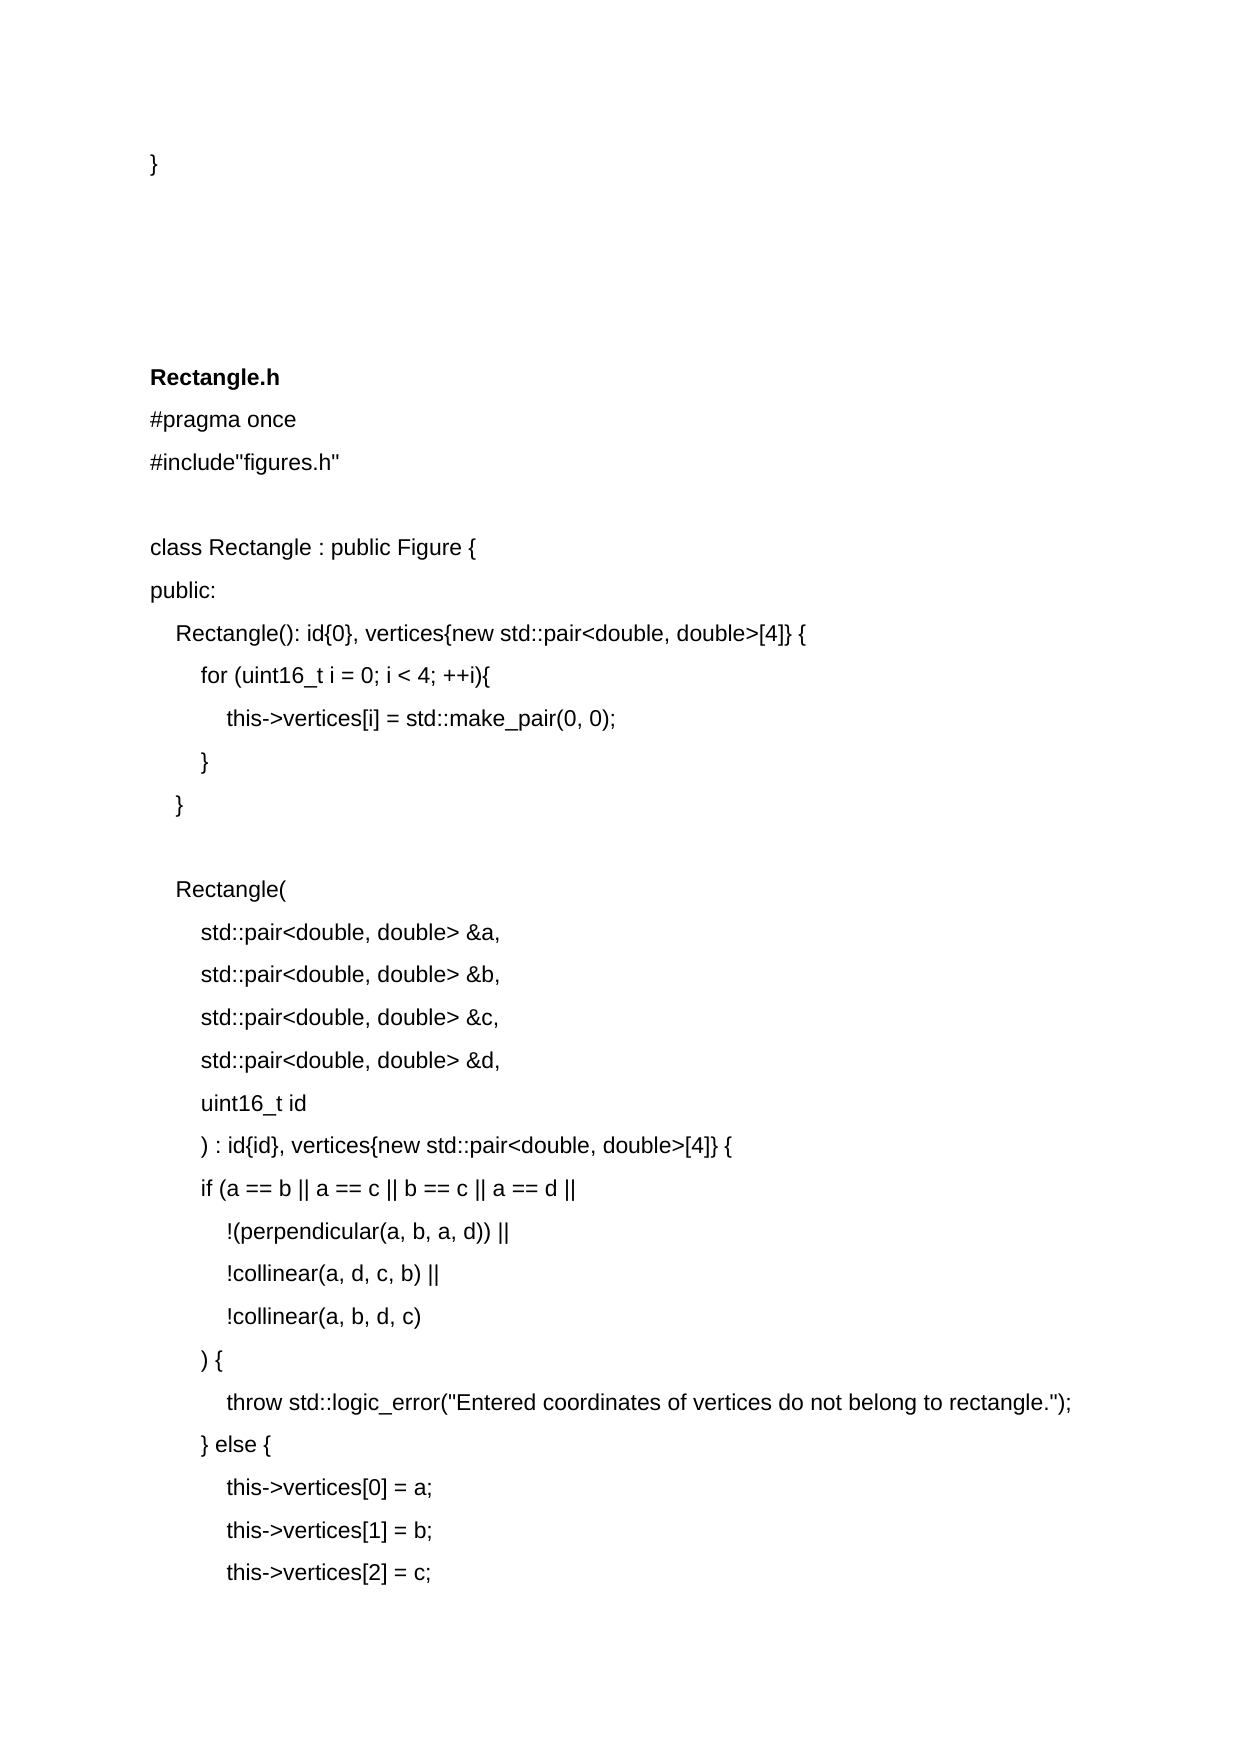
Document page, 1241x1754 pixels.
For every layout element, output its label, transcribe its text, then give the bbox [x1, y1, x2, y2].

text } [150, 150, 1090, 176]
text #include"figures.h" [150, 449, 1090, 475]
text #pragma once [150, 406, 1090, 433]
text Rectangle.h [150, 363, 1090, 390]
text } [150, 748, 1090, 774]
text throw std::logic_error("Entered coordinates of vertices do not belong to rectangle."); [150, 1388, 1090, 1415]
text std::pair<double, double> &d, [150, 1047, 1090, 1073]
text this->vertices[0] = a; [150, 1474, 1090, 1500]
text } else { [150, 1431, 1090, 1458]
text std::pair<double, double> &b, [150, 961, 1090, 988]
text this->vertices[2] = c; [150, 1559, 1090, 1586]
text class Rectangle : public Figure { [150, 534, 1090, 561]
text Rectangle( [150, 876, 1090, 902]
text std::pair<double, double> &c, [150, 1004, 1090, 1031]
text !collinear(a, d, c, b) || [150, 1260, 1090, 1287]
text } [150, 791, 1090, 817]
text ) { [150, 1346, 1090, 1372]
text this->vertices[1] = b; [150, 1517, 1090, 1543]
text std::pair<double, double> &a, [150, 919, 1090, 945]
text if (a == b || a == c || b == c || a == d || [150, 1175, 1090, 1201]
text public: [150, 577, 1090, 603]
text !collinear(a, b, d, c) [150, 1303, 1090, 1329]
text uint16_t id [150, 1089, 1090, 1116]
text this->vertices[i] = std::make_pair(0, 0); [150, 705, 1090, 732]
text ) : id{id}, vertices{new std::pair<double, double>[4]} { [150, 1132, 1090, 1159]
text for (uint16_t i = 0; i < 4; ++i){ [150, 662, 1090, 689]
text Rectangle(): id{0}, vertices{new std::pair<double, double>[4]} { [150, 620, 1090, 646]
text !(perpendicular(a, b, a, d)) || [150, 1218, 1090, 1244]
